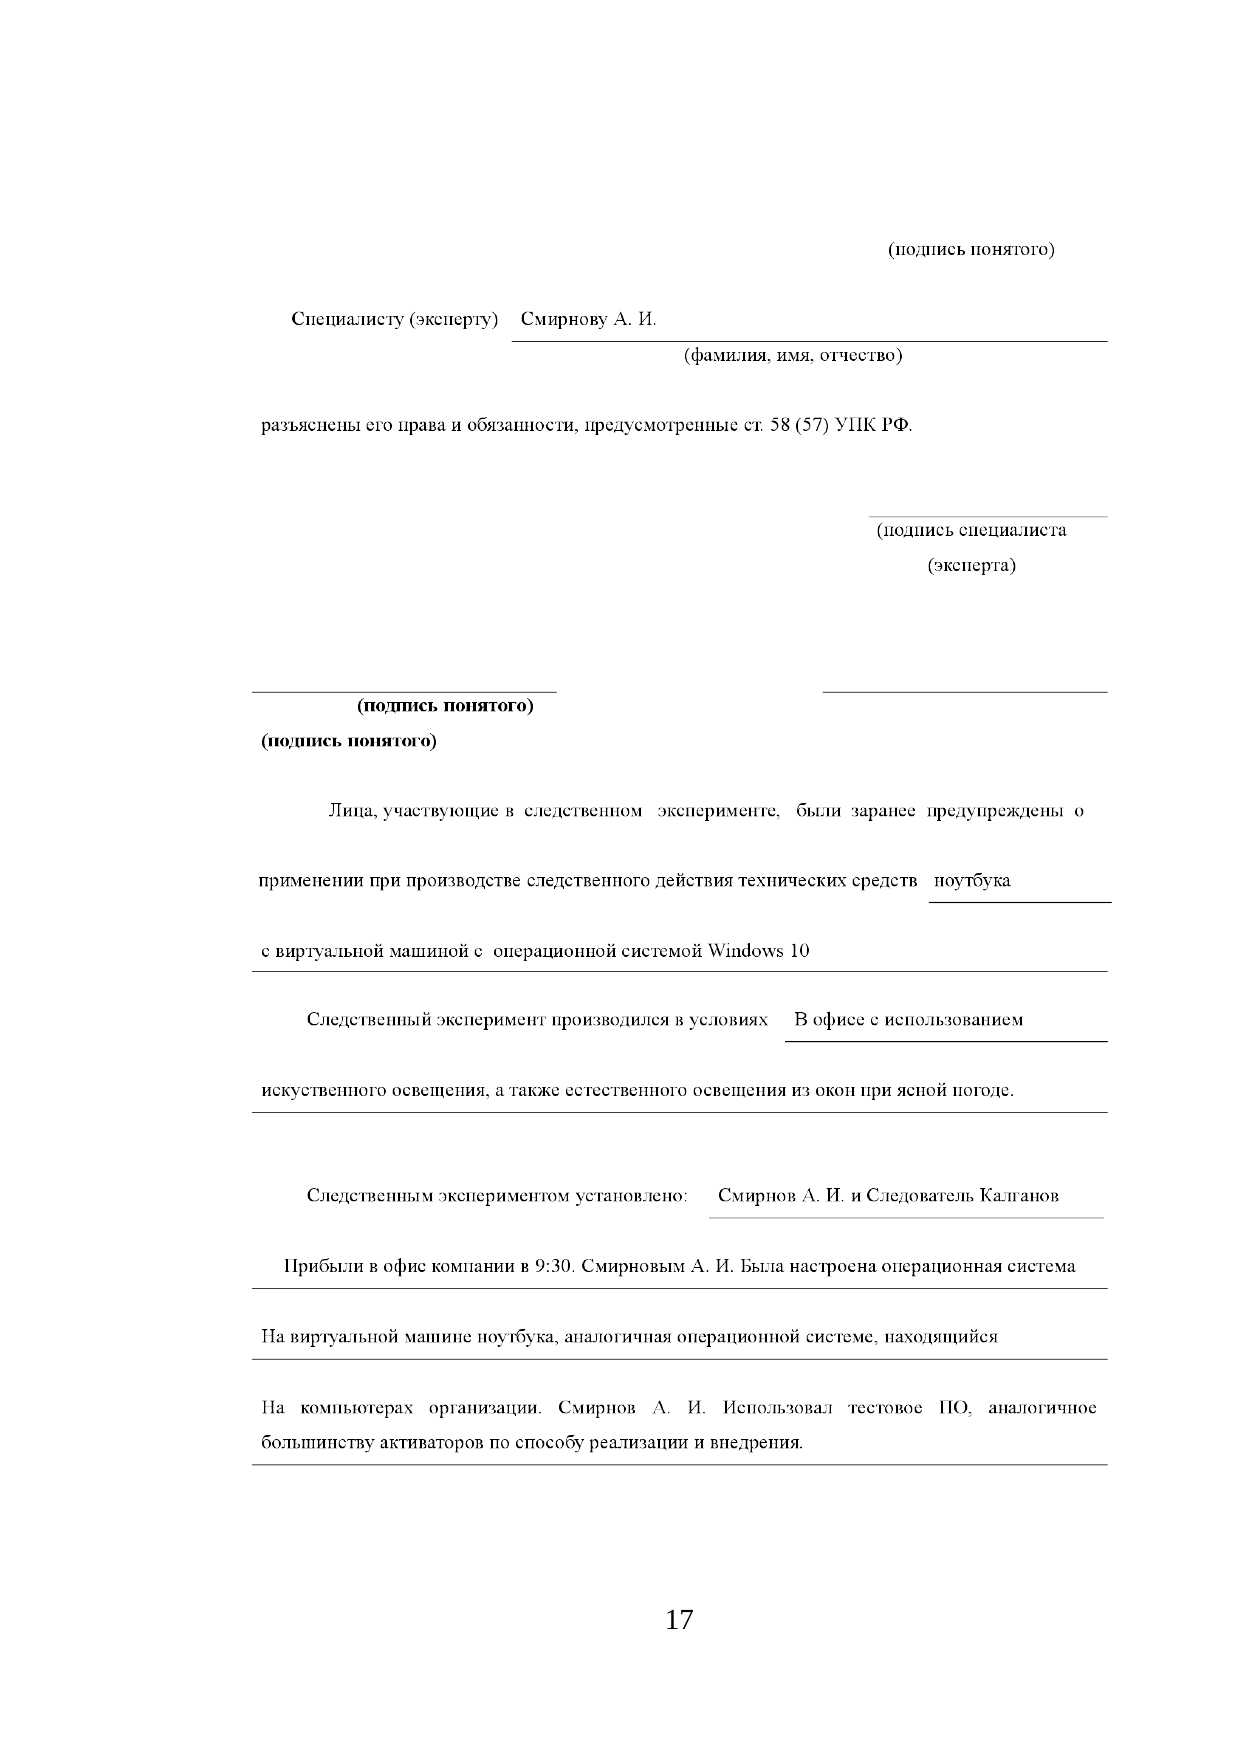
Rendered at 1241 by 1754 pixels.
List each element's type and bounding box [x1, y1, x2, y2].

picture [165, 140, 1170, 1561]
